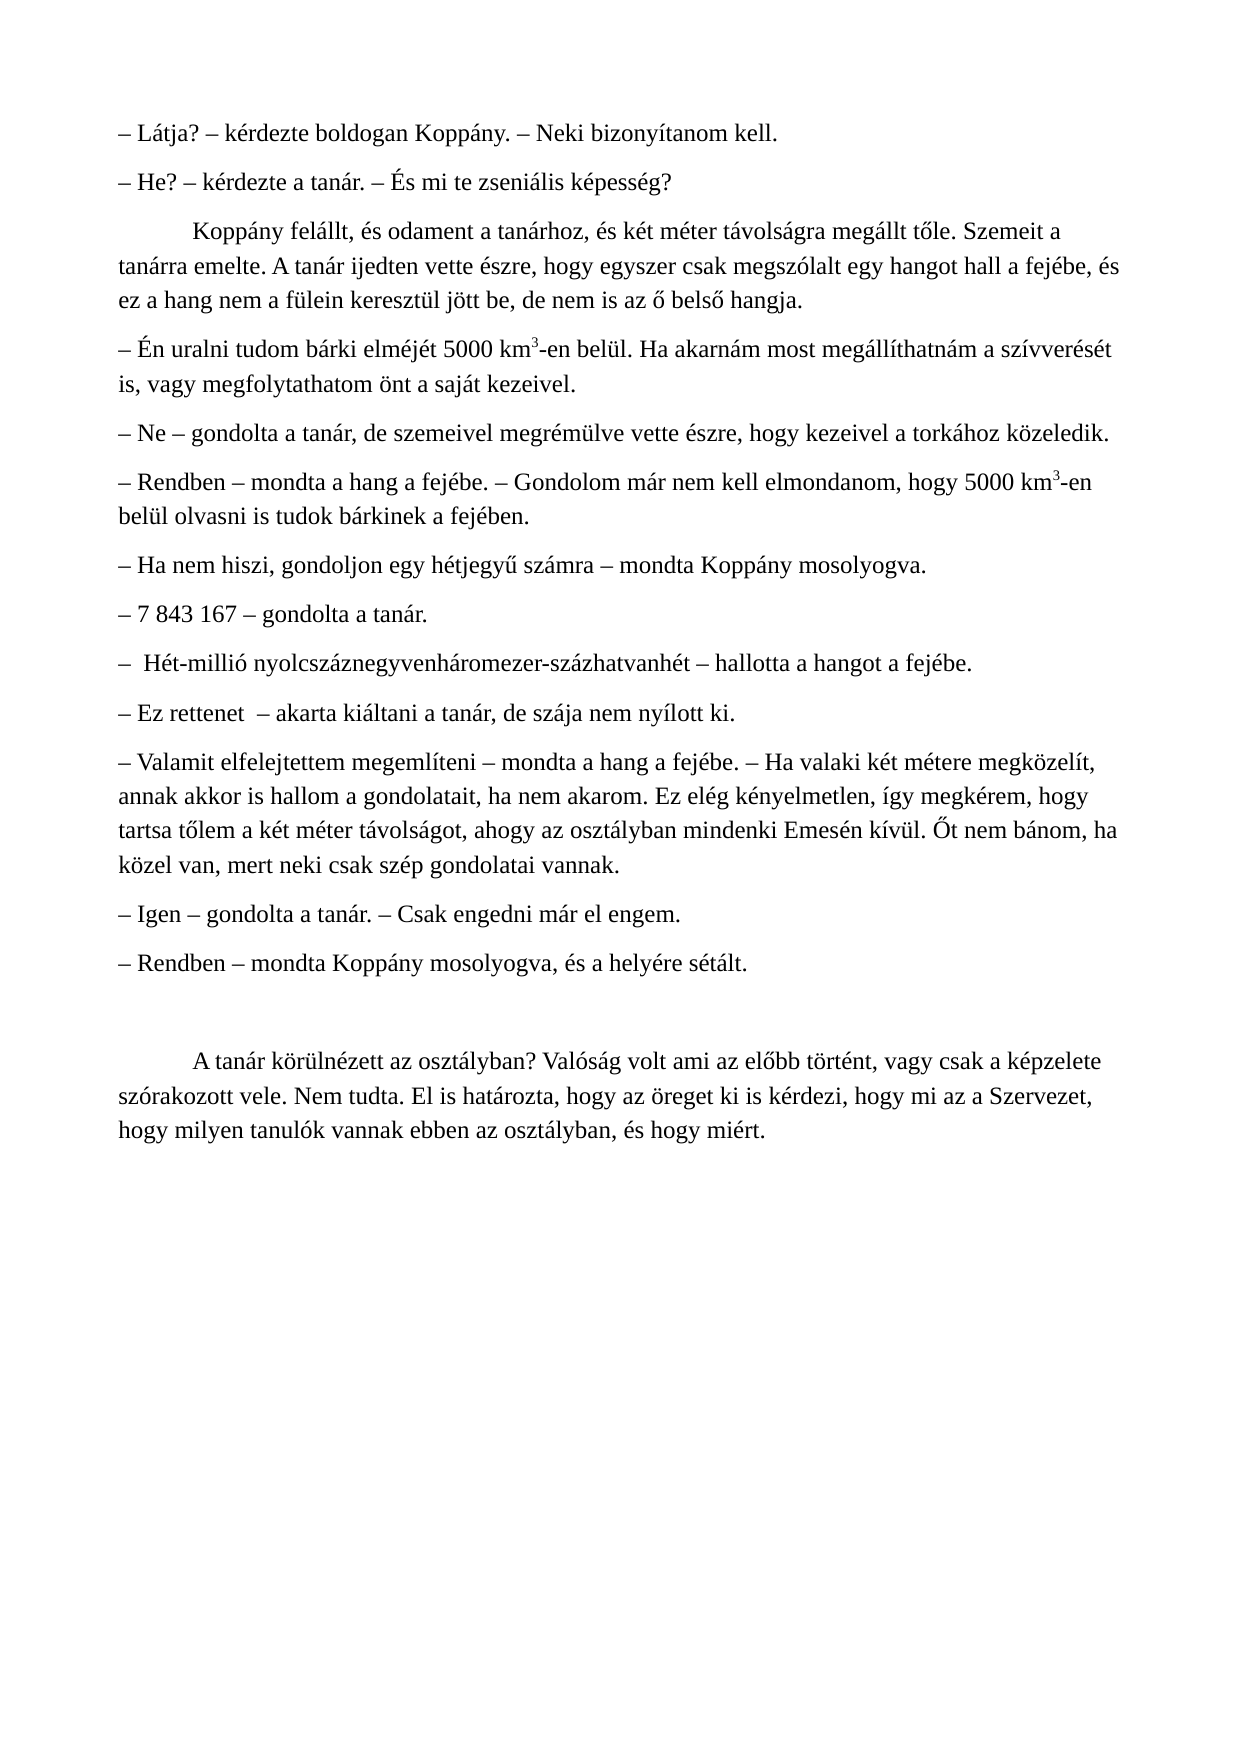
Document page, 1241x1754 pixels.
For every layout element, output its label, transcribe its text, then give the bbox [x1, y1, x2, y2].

text – Hét-millió nyolcszáznegyvenháromezer-százhatvanhét – hallotta a hangot a fejébe. [118, 648, 1122, 677]
text – 7 843 167 – gondolta a tanár. [118, 599, 1122, 628]
text – Én uralni tudom bárki elméjét 5000 km3-en belül. Ha akarnám most megállíthatnám a szívverését is, vagy megfolytathatom önt a saját kezeivel. [118, 334, 1122, 397]
text – Rendben – mondta a hang a fejébe. – Gondolom már nem kell elmondanom, hogy 5000 km3-en belül olvasni is tudok bárkinek a fejében. [118, 467, 1122, 530]
text – Valamit elfelejtettem megemlíteni – mondta a hang a fejébe. – Ha valaki két métere megközelít, annak akkor is hallom a gondolatait, ha nem akarom. Ez elég kényelmetlen, így megkérem, hogy tartsa tőlem a két méter távolságot, ahogy az osztályban mindenki Emesén kívül. Őt nem bánom, ha közel van, mert neki csak szép gondolatai vannak. [118, 747, 1122, 879]
text A tanár körülnézett az osztályban? Valóság volt ami az előbb történt, vagy csak a képzelete szórakozott vele. Nem tudta. El is határozta, hogy az öreget ki is kérdezi, hogy mi az a Szervezet, hogy milyen tanulók vannak ebben az osztályban, és hogy miért. [118, 1046, 1122, 1144]
text – He? – kérdezte a tanár. – És mi te zseniális képesség? [118, 167, 1122, 196]
text – Ha nem hiszi, gondoljon egy hétjegyű számra – mondta Koppány mosolyogva. [118, 550, 1122, 579]
text – Igen – gondolta a tanár. – Csak engedni már el engem. [118, 899, 1122, 928]
text – Rendben – mondta Koppány mosolyogva, és a helyére sétált. [118, 948, 1122, 977]
text – Ne – gondolta a tanár, de szemeivel megrémülve vette észre, hogy kezeivel a torkához közeledik. [118, 418, 1122, 447]
text – Látja? – kérdezte boldogan Koppány. – Neki bizonyítanom kell. [118, 118, 1122, 147]
text Koppány felállt, és odament a tanárhoz, és két méter távolságra megállt tőle. Szemeit a tanárra emelte. A tanár ijedten vette észre, hogy egyszer csak megszólalt egy hangot hall a fejébe, és ez a hang nem a fülein keresztül jött be, de nem is az ő belső hangja. [118, 216, 1122, 314]
text – Ez rettenet – akarta kiáltani a tanár, de szája nem nyílott ki. [118, 698, 1122, 726]
